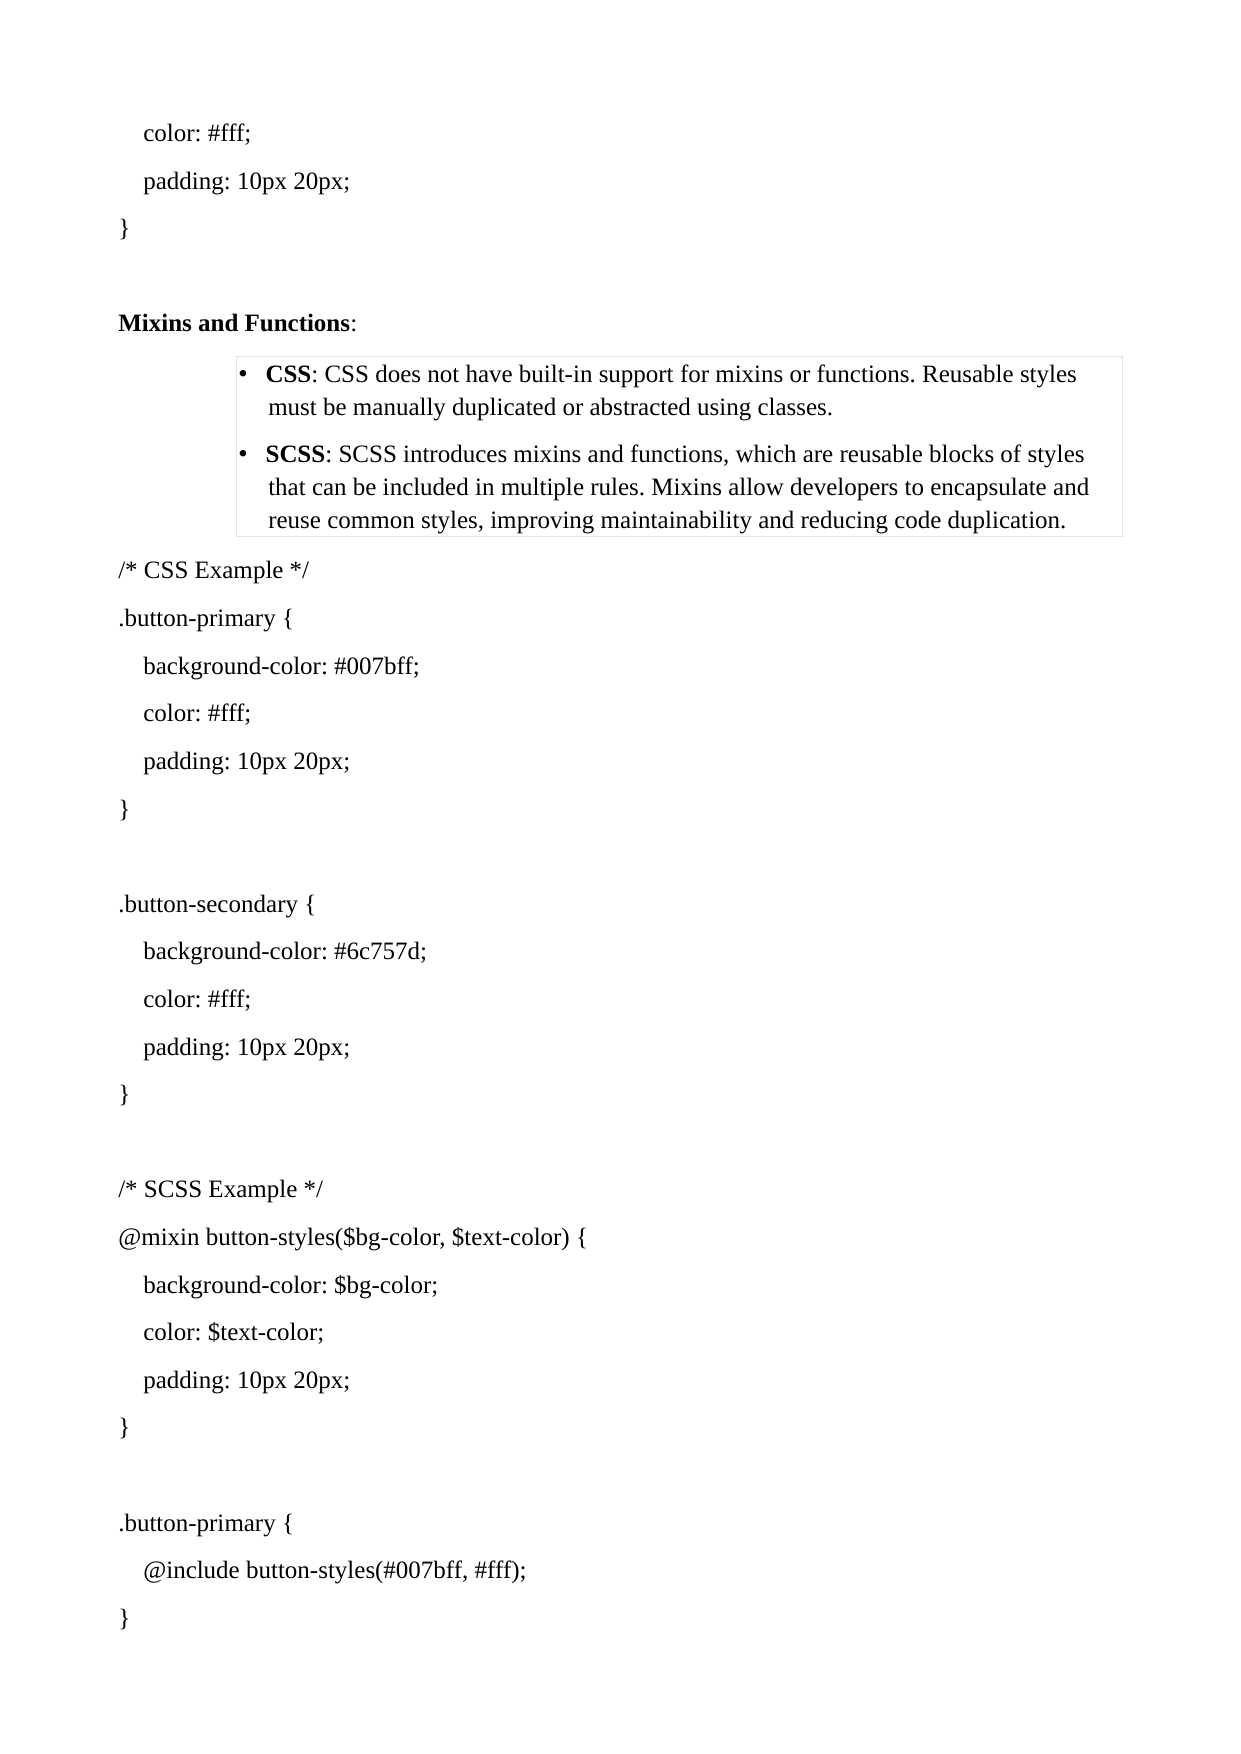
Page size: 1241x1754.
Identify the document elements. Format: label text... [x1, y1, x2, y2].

text color: $text-color; [118, 1317, 1122, 1346]
text .button-primary { [118, 603, 1122, 632]
text background-color: $bg-color; [118, 1270, 1122, 1298]
text background-color: #6c757d; [118, 936, 1122, 965]
text background-color: #007bff; [118, 651, 1122, 679]
text color: #fff; [118, 698, 1122, 727]
list CSS: CSS does not have built-in support for mixins or functions. Reusable styles must be manually duplicated or abstracted using classes. [237, 357, 1122, 421]
text padding: 10px 20px; [118, 1032, 1122, 1060]
text @mixin button-styles($bg-color, $text-color) { [118, 1222, 1122, 1251]
text } [118, 213, 1122, 242]
text @include button-styles(#007bff, #fff); [118, 1555, 1122, 1584]
list SCSS: SCSS introduces mixins and functions, which are reusable blocks of styles that can be included in multiple rules. Mixins allow developers to encapsulate and reuse common styles, improving maintainability and reducing code duplication. [237, 437, 1122, 536]
text .button-primary { [118, 1508, 1122, 1536]
text /* SCSS Example */ [118, 1174, 1122, 1203]
text /* CSS Example */ [118, 556, 1122, 584]
text padding: 10px 20px; [118, 746, 1122, 775]
text color: #fff; [118, 118, 1122, 147]
text padding: 10px 20px; [118, 166, 1122, 194]
text } [118, 1079, 1122, 1108]
text Mixins and Functions: [118, 308, 1122, 337]
text color: #fff; [118, 984, 1122, 1013]
text } [118, 1603, 1122, 1632]
text } [118, 794, 1122, 822]
text } [118, 1412, 1122, 1441]
text padding: 10px 20px; [118, 1365, 1122, 1394]
text .button-secondary { [118, 889, 1122, 918]
